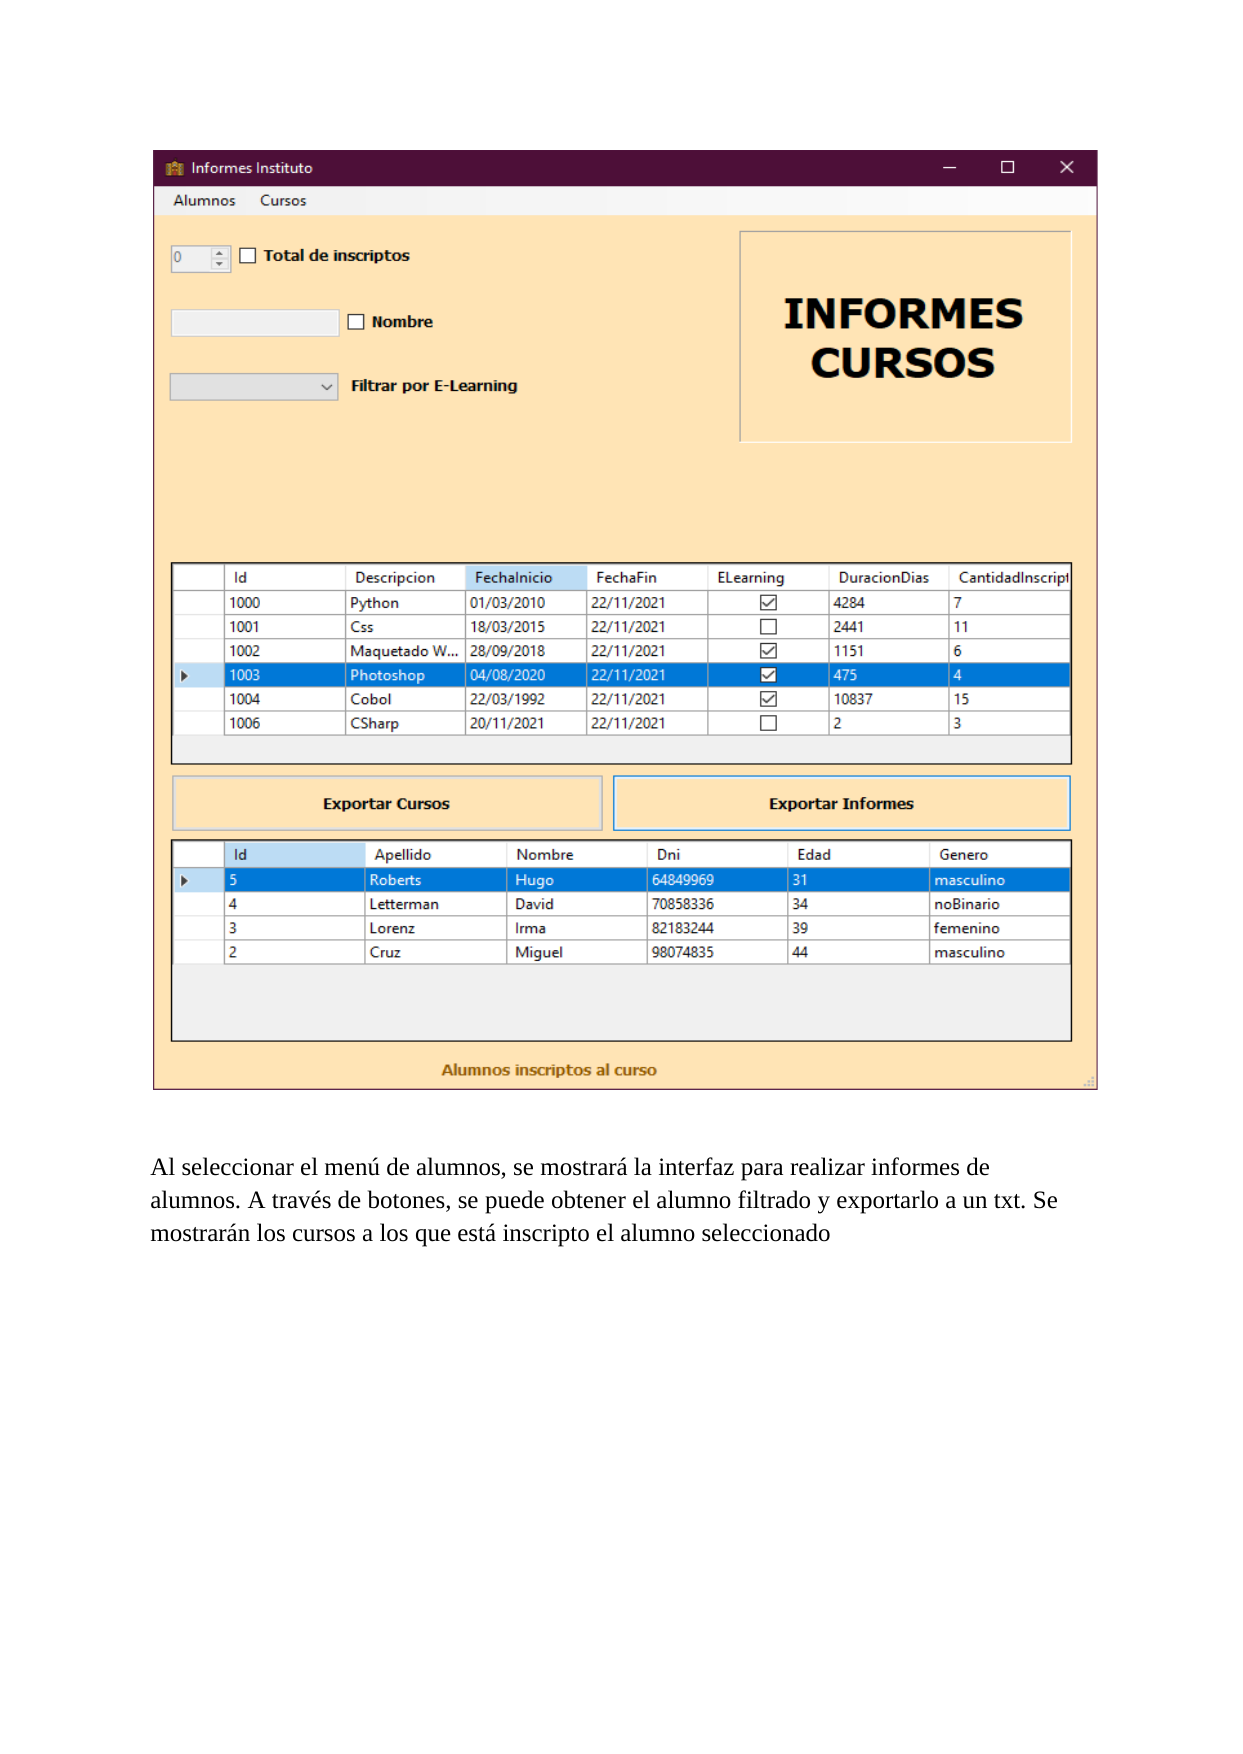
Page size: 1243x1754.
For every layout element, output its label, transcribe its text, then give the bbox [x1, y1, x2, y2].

picture [153, 150, 1098, 1090]
text Al seleccionar el menú de alumnos, se mostrará la interfaz para realizar informes de alumnos. A través de botones, se puede obtener el alumno filtrado y exportarlo a un txt. Se mostrarán los cursos a los que está inscripto el alumno seleccionado [150, 1152, 1071, 1246]
